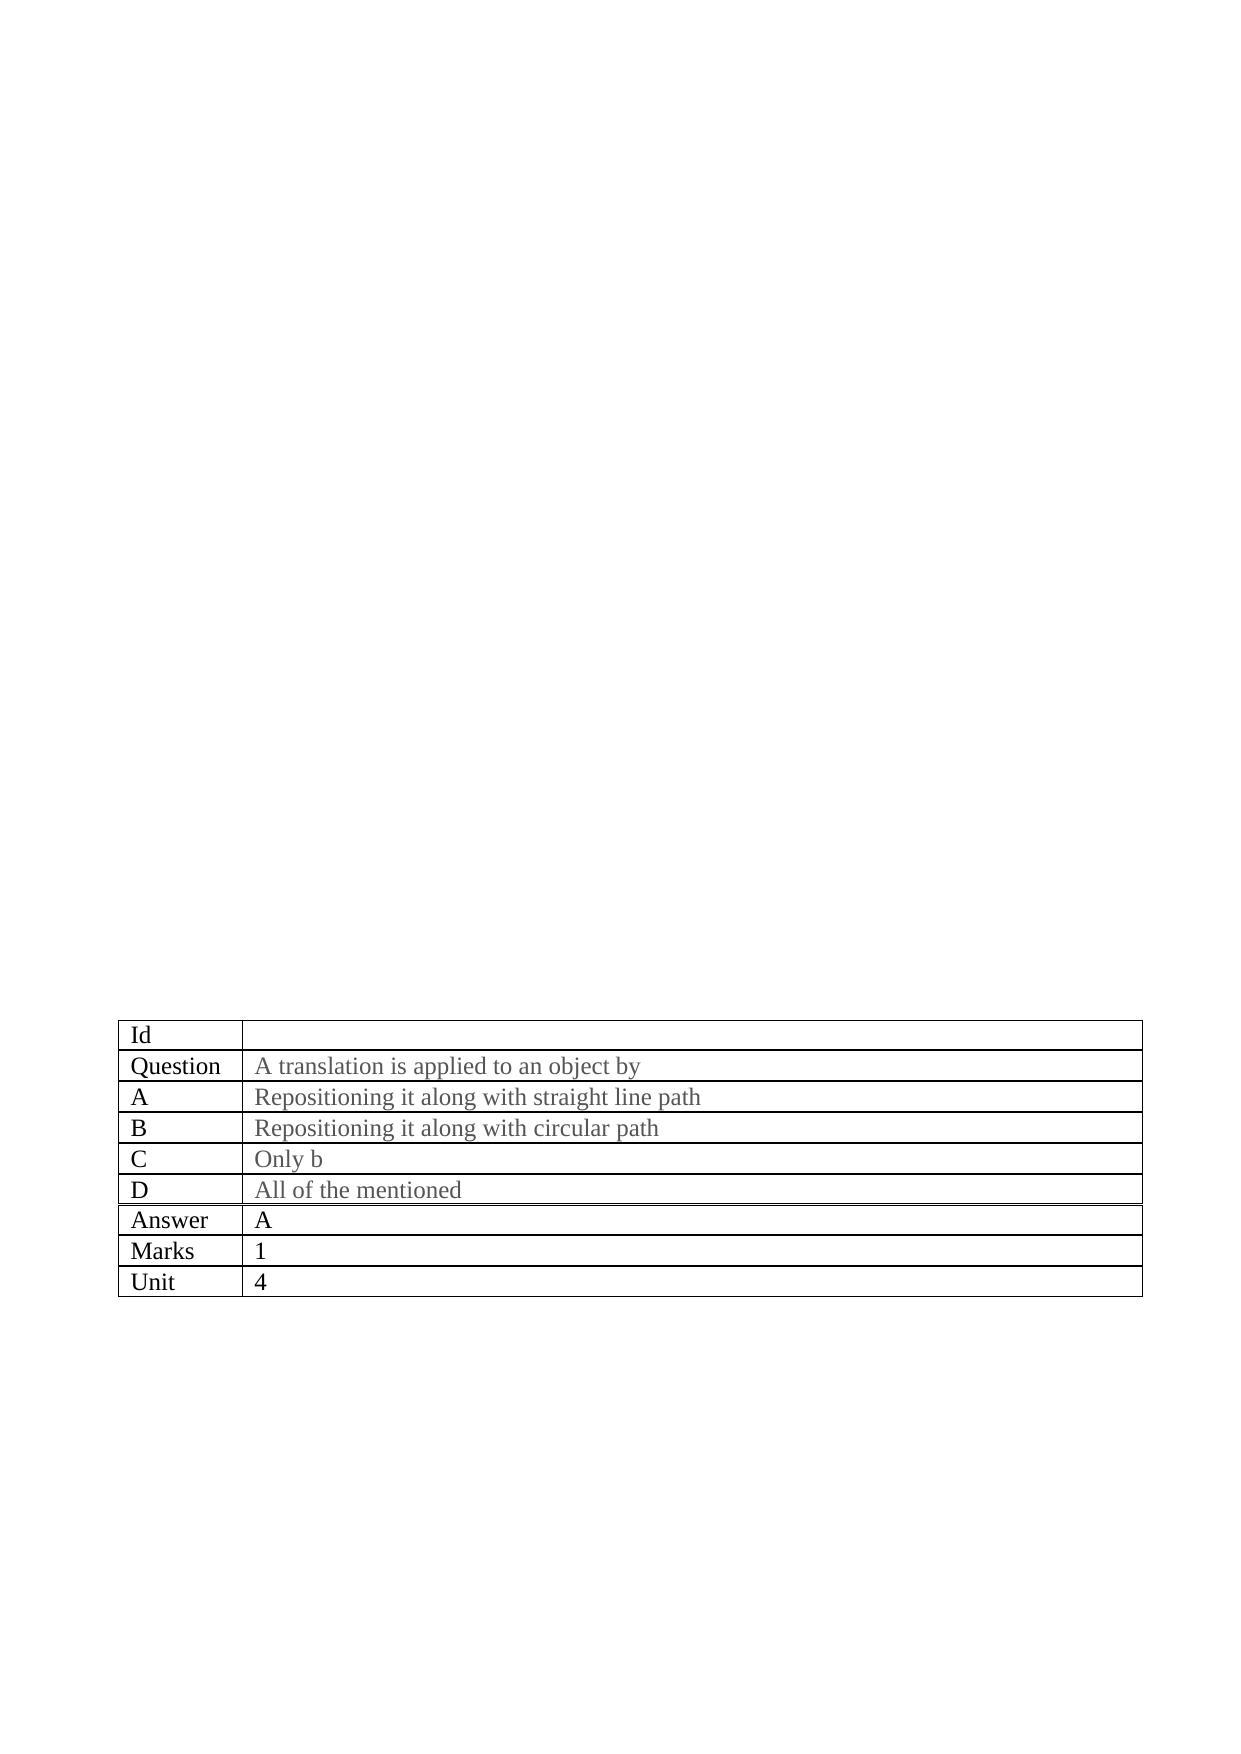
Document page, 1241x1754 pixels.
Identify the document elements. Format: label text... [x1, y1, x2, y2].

table_cell D [119, 1175, 242, 1203]
table_header Id [119, 1021, 242, 1049]
table_cell Question [119, 1051, 242, 1080]
table_cell C [119, 1144, 242, 1173]
table_cell B [119, 1113, 242, 1142]
table_cell Marks [119, 1236, 242, 1265]
table_cell Only b [243, 1144, 1142, 1173]
table_header [243, 1021, 1142, 1049]
table_cell A translation is applied to an object by [243, 1051, 1142, 1080]
table_cell A [243, 1206, 1142, 1234]
table_cell A [119, 1082, 242, 1111]
table_cell 4 [243, 1267, 1142, 1296]
table_cell Answer [119, 1206, 242, 1234]
table_cell All of the mentioned [243, 1175, 1142, 1203]
table_cell Repositioning it along with straight line path [243, 1082, 1142, 1111]
table_cell 1 [243, 1236, 1142, 1265]
table_cell Repositioning it along with circular path [243, 1113, 1142, 1142]
table_cell Unit [119, 1267, 242, 1296]
